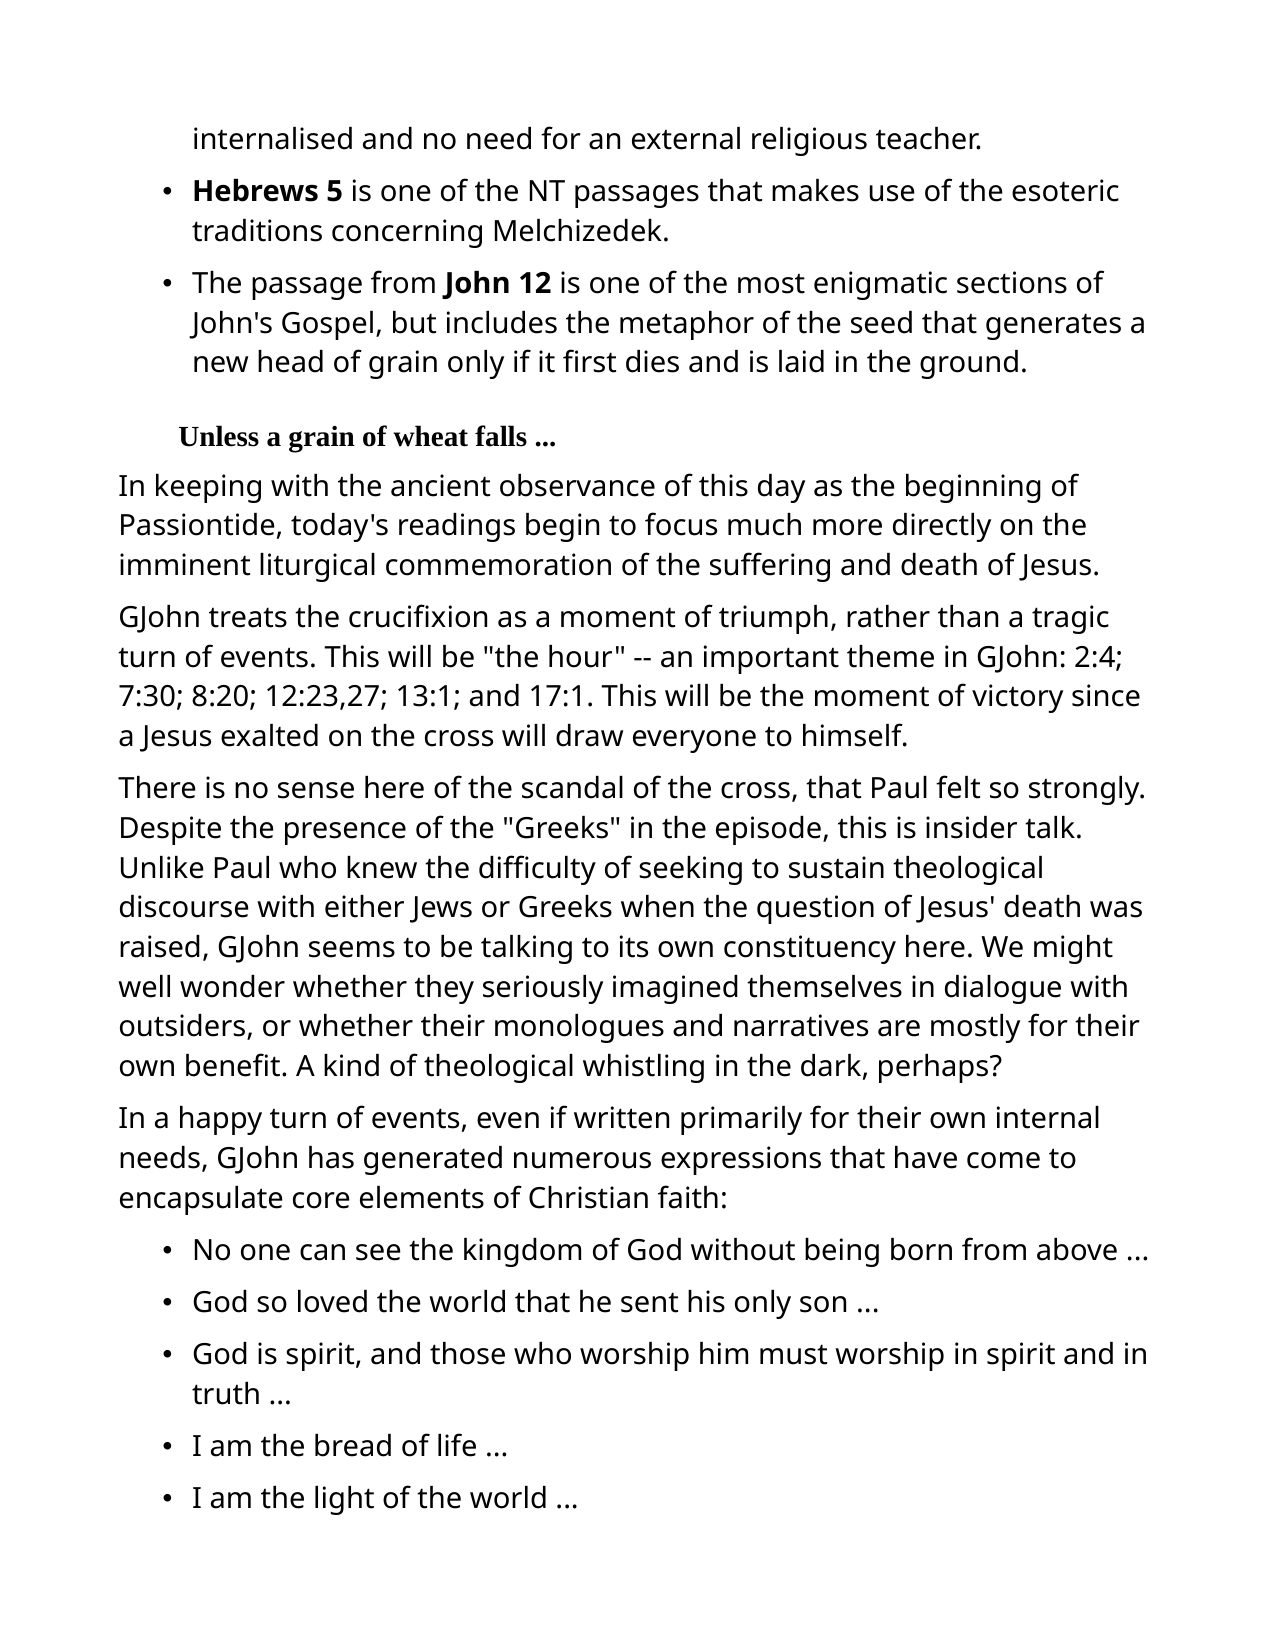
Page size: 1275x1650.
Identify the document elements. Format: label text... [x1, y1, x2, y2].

list I am the light of the world ... [162, 1478, 1157, 1517]
text In keeping with the ancient observance of this day as the beginning of Passiontide, today's readings begin to focus much more directly on the imminent liturgical commemoration of the suffering and death of Jesus. [118, 465, 1157, 584]
list internalised and no need for an external religious teacher. [162, 118, 1157, 158]
list The passage from John 12 is one of the most enigmatic sections of John's Gospel, but includes the metaphor of the seed that generates a new head of grain only if it first dies and is laid in the ground. [162, 262, 1157, 381]
list No one can see the kingdom of God without being born from above ... [162, 1229, 1157, 1269]
text GJohn treats the crucifixion as a moment of triumph, rather than a tragic turn of events. This will be "the hour" -- an important theme in GJohn: 2:4; 7:30; 8:20; 12:23,27; 13:1; and 17:1. This will be the moment of victory since a Jesus exalted on the cross will draw everyone to himself. [118, 596, 1157, 755]
text In a happy turn of events, even if written primarily for their own internal needs, GJohn has generated numerous expressions that have come to encapsulate core elements of Christian faith: [118, 1098, 1157, 1217]
list Hebrews 5 is one of the NT passages that makes use of the esoteric traditions concerning Melchizedek. [162, 170, 1157, 250]
list God is spirit, and those who worship him must worship in spirit and in truth ... [162, 1333, 1157, 1413]
list God so loved the world that he sent his only son ... [162, 1281, 1157, 1321]
text There is no sense here of the scandal of the cross, that Paul felt so strongly. Despite the presence of the "Greeks" in the episode, this is insider talk. Unlike Paul who knew the difficulty of seeking to sustain theological discourse with either Jews or Greeks when the question of Jesus' death was raised, GJohn seems to be talking to its own constituency here. We might well wonder whether they seriously imagined themselves in dialogue with outsiders, or whether their monologues and narratives are mostly for their own benefit. A kind of theological whistling in the dark, perhaps? [118, 768, 1157, 1085]
subtitle Unless a grain of wheat falls ... [118, 419, 1157, 452]
list I am the bread of life ... [162, 1425, 1157, 1465]
